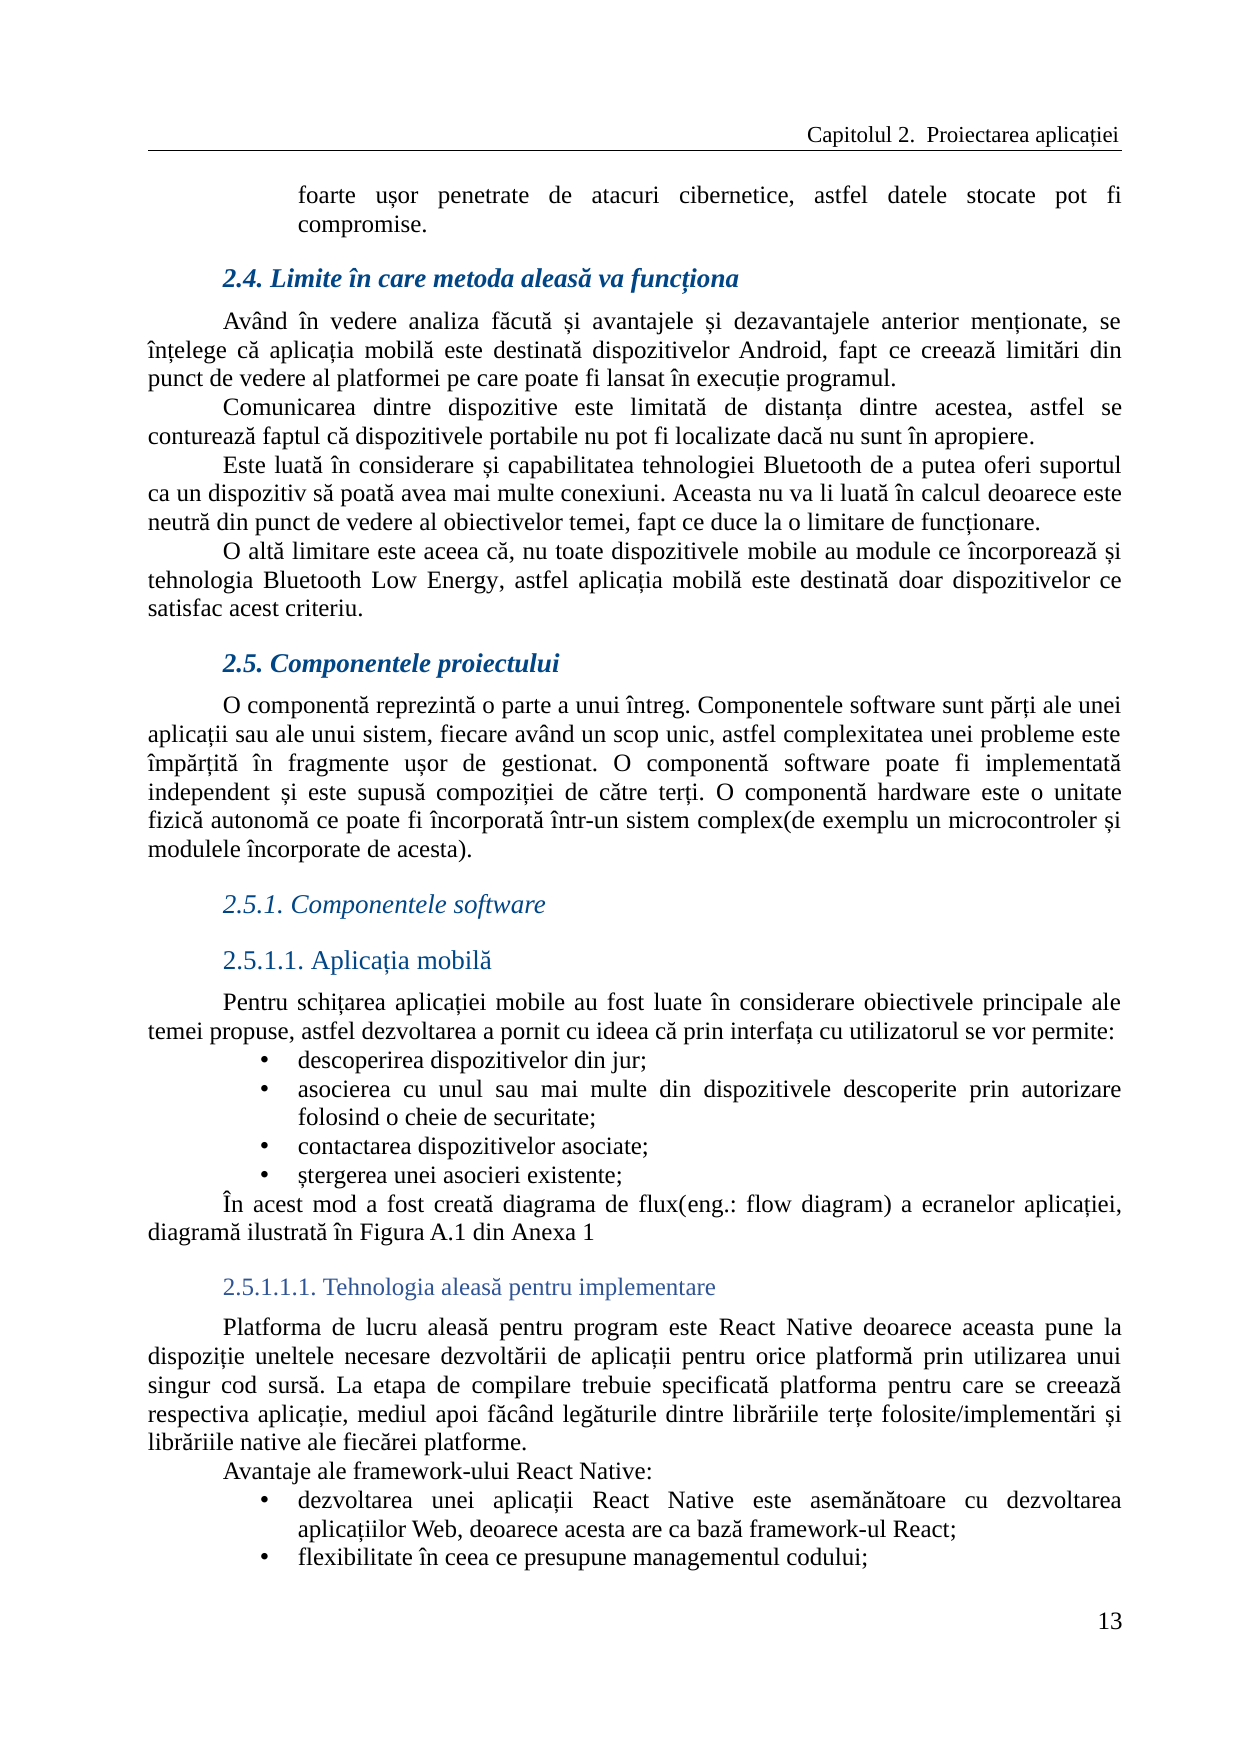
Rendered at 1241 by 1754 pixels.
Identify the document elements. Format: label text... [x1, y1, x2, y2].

subtitle Componentele proiectului [223, 647, 1122, 678]
list dezvoltarea unei aplicații React Native este asemănătoare cu dezvoltarea aplicațiilor Web, deoarece acesta are ca bază framework-ul React; [260, 1485, 1122, 1542]
text Platforma de lucru aleasă pentru program este React Native deoarece aceasta pune la dispoziție uneltele necesare dezvoltării de aplicații pentru orice platformă prin utilizarea unui singur cod sursă. La etapa de compilare trebuie specificată platforma pentru care se creează respectiva aplicație, mediul apoi făcând legăturile dintre librăriile terțe folosite/implementări și librăriile native ale fiecărei platforme. [148, 1312, 1122, 1456]
list foarte ușor penetrate de atacuri cibernetice, astfel datele stocate pot fi compromise. [260, 180, 1122, 238]
text În acest mod a fost creată diagrama de flux(eng.: flow diagram) a ecranelor aplicației, diagramă ilustrată în Figura A.1 din Anexa 1. [148, 1189, 1122, 1246]
text Comunicarea dintre dispozitive este limitată de distanța dintre acestea, astfel se conturează faptul că dispozitivele portabile nu pot fi localizate dacă nu sunt în apropiere. [148, 392, 1122, 450]
list contactarea dispozitivelor asociate; [260, 1131, 1122, 1160]
text Avantaje ale framework-ului React Native: [148, 1456, 1122, 1485]
list asocierea cu unul sau mai multe din dispozitivele descoperite prin autorizare folosind o cheie de securitate; [260, 1074, 1122, 1131]
list ștergerea unei asocieri existente; [260, 1160, 1122, 1189]
subtitle Aplicația mobilă [223, 944, 1122, 975]
list descoperirea dispozitivelor din jur; [260, 1045, 1122, 1074]
text Este luată în considerare și capabilitatea tehnologiei Bluetooth de a putea oferi suportul ca un dispozitiv să poată avea mai multe conexiuni. Aceasta nu va li luată în calcul deoarece este neutră din punct de vedere al obiectivelor temei, fapt ce duce la o limitare de funcționare. [148, 450, 1122, 536]
text O altă limitare este aceea că, nu toate dispozitivele mobile au module ce încorporează și tehnologia Bluetooth Low Energy, astfel aplicația mobilă este destinată doar dispozitivelor ce satisfac acest criteriu. [148, 536, 1122, 622]
subtitle Componentele software [223, 888, 1122, 919]
subtitle Tehnologia aleasă pentru implementare [223, 1272, 1122, 1300]
subtitle Limite în care metoda aleasă va funcționa [223, 262, 1122, 294]
text O componentă reprezintă o parte a unui întreg. Componentele software sunt părți ale unei aplicații sau ale unui sistem, fiecare având un scop unic, astfel complexitatea unei probleme este împărțită în fragmente ușor de gestionat. O componentă software poate fi implementată independent și este supusă compoziției de către terți. O componentă hardware este o unitate fizică autonomă ce poate fi încorporată într-un sistem complex(de exemplu un microcontroler și modulele încorporate de acesta). [148, 691, 1122, 863]
text Având în vedere analiza făcută și avantajele și dezavantajele anterior menționate, se înțelege că aplicația mobilă este destinată dispozitivelor Android, fapt ce creează limitări din punct de vedere al platformei pe care poate fi lansat în execuție programul. [148, 306, 1122, 392]
list flexibilitate în ceea ce presupune managementul codului; [260, 1542, 1122, 1571]
text Pentru schițarea aplicației mobile au fost luate în considerare obiectivele principale ale temei propuse, astfel dezvoltarea a pornit cu ideea că prin interfața cu utilizatorul se vor permite: [148, 987, 1122, 1045]
